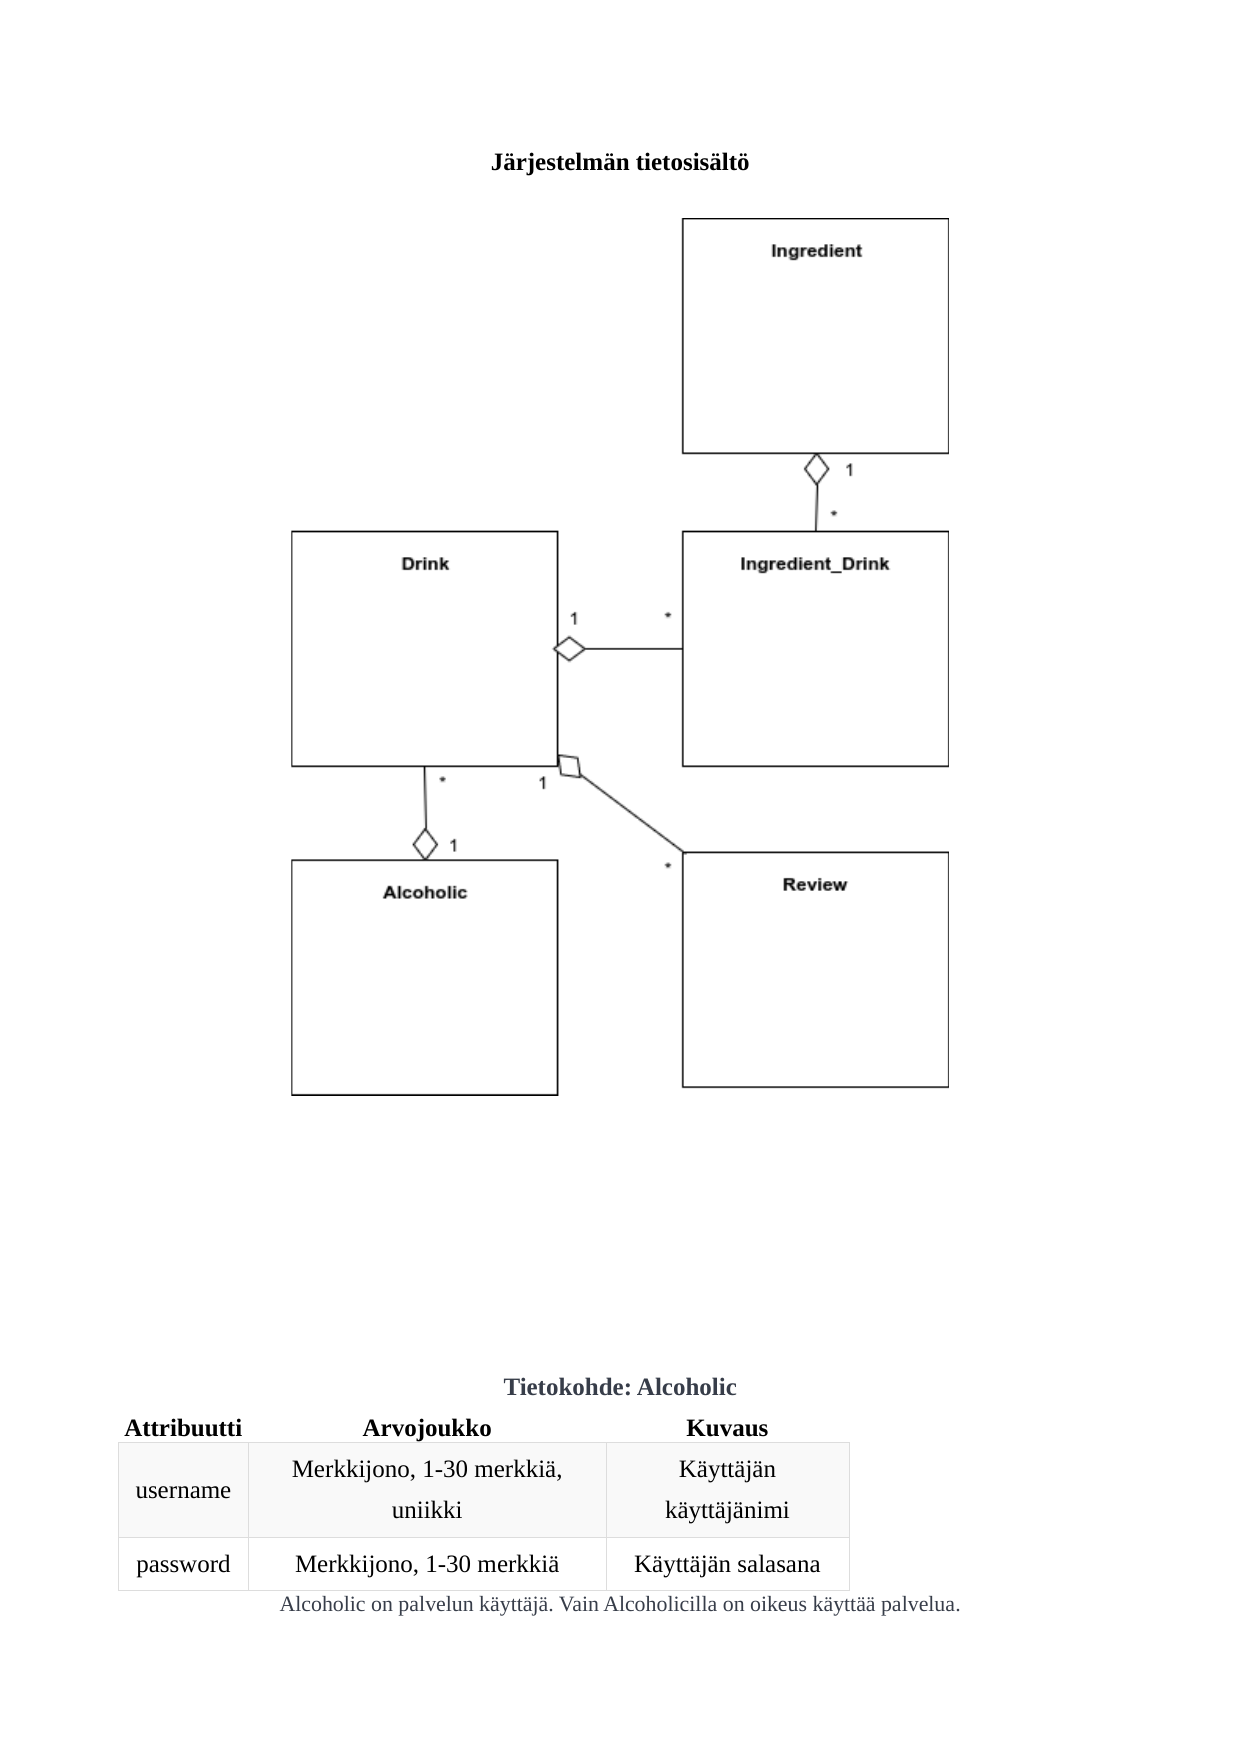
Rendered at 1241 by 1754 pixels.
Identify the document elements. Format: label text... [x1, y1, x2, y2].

picture [291, 218, 949, 1096]
table_cell Merkkijono, 1-30 merkkiä, uniikki [249, 1443, 606, 1537]
table_cell password [119, 1538, 248, 1590]
text Järjestelmän tietosisältö [118, 147, 1122, 176]
table_cell Merkkijono, 1-30 merkkiä [249, 1538, 606, 1590]
text Alcoholic on palvelun käyttäjä. Vain Alcoholicilla on oikeus käyttää palvelua. [118, 1591, 1122, 1616]
table_cell Käyttäjän käyttäjänimi [607, 1443, 849, 1537]
table_cell Käyttäjän salasana [607, 1538, 849, 1590]
subtitle Tietokohde: Alcoholic [118, 1372, 1122, 1401]
table_header Arvojoukko [248, 1413, 606, 1442]
table_cell username [119, 1443, 248, 1537]
table_header Kuvaus [606, 1413, 849, 1442]
table_header Attribuutti [118, 1413, 248, 1442]
